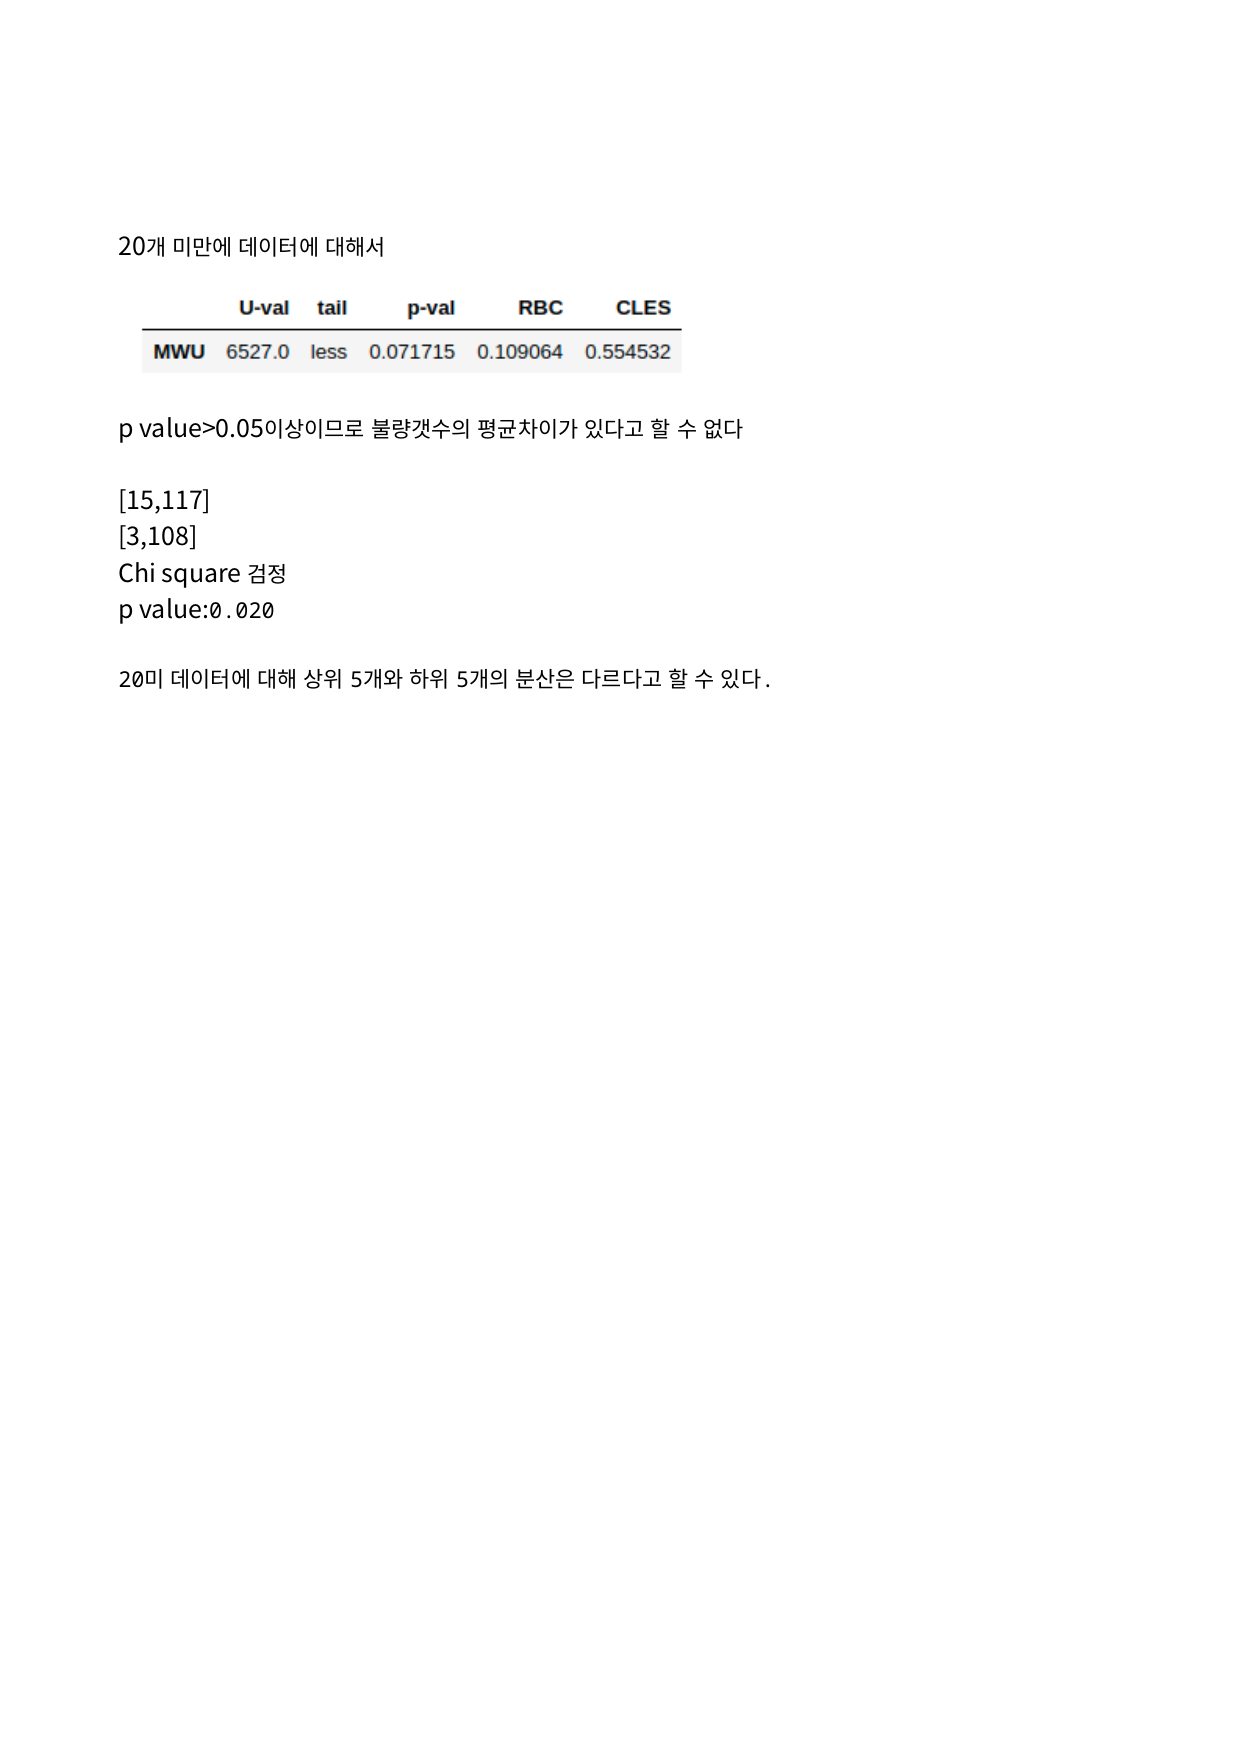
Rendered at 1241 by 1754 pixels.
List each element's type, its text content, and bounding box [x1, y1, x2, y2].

text p value:0.020 [118, 589, 1122, 626]
text 20미 데이터에 대해 상위 5개와 하위 5개의 분산은 다르다고 할 수 있다. [118, 662, 1122, 694]
text 20개 미만에 데이터에 대해서 [118, 227, 1122, 263]
text [15,117] [118, 481, 1122, 517]
picture [133, 285, 707, 381]
text p value>0.05이상이므로 불량갯수의 평균차이가 있다고 할 수 없다 [118, 408, 1122, 444]
text Chi square 검정 [118, 553, 1122, 589]
text [3,108] [118, 517, 1122, 553]
